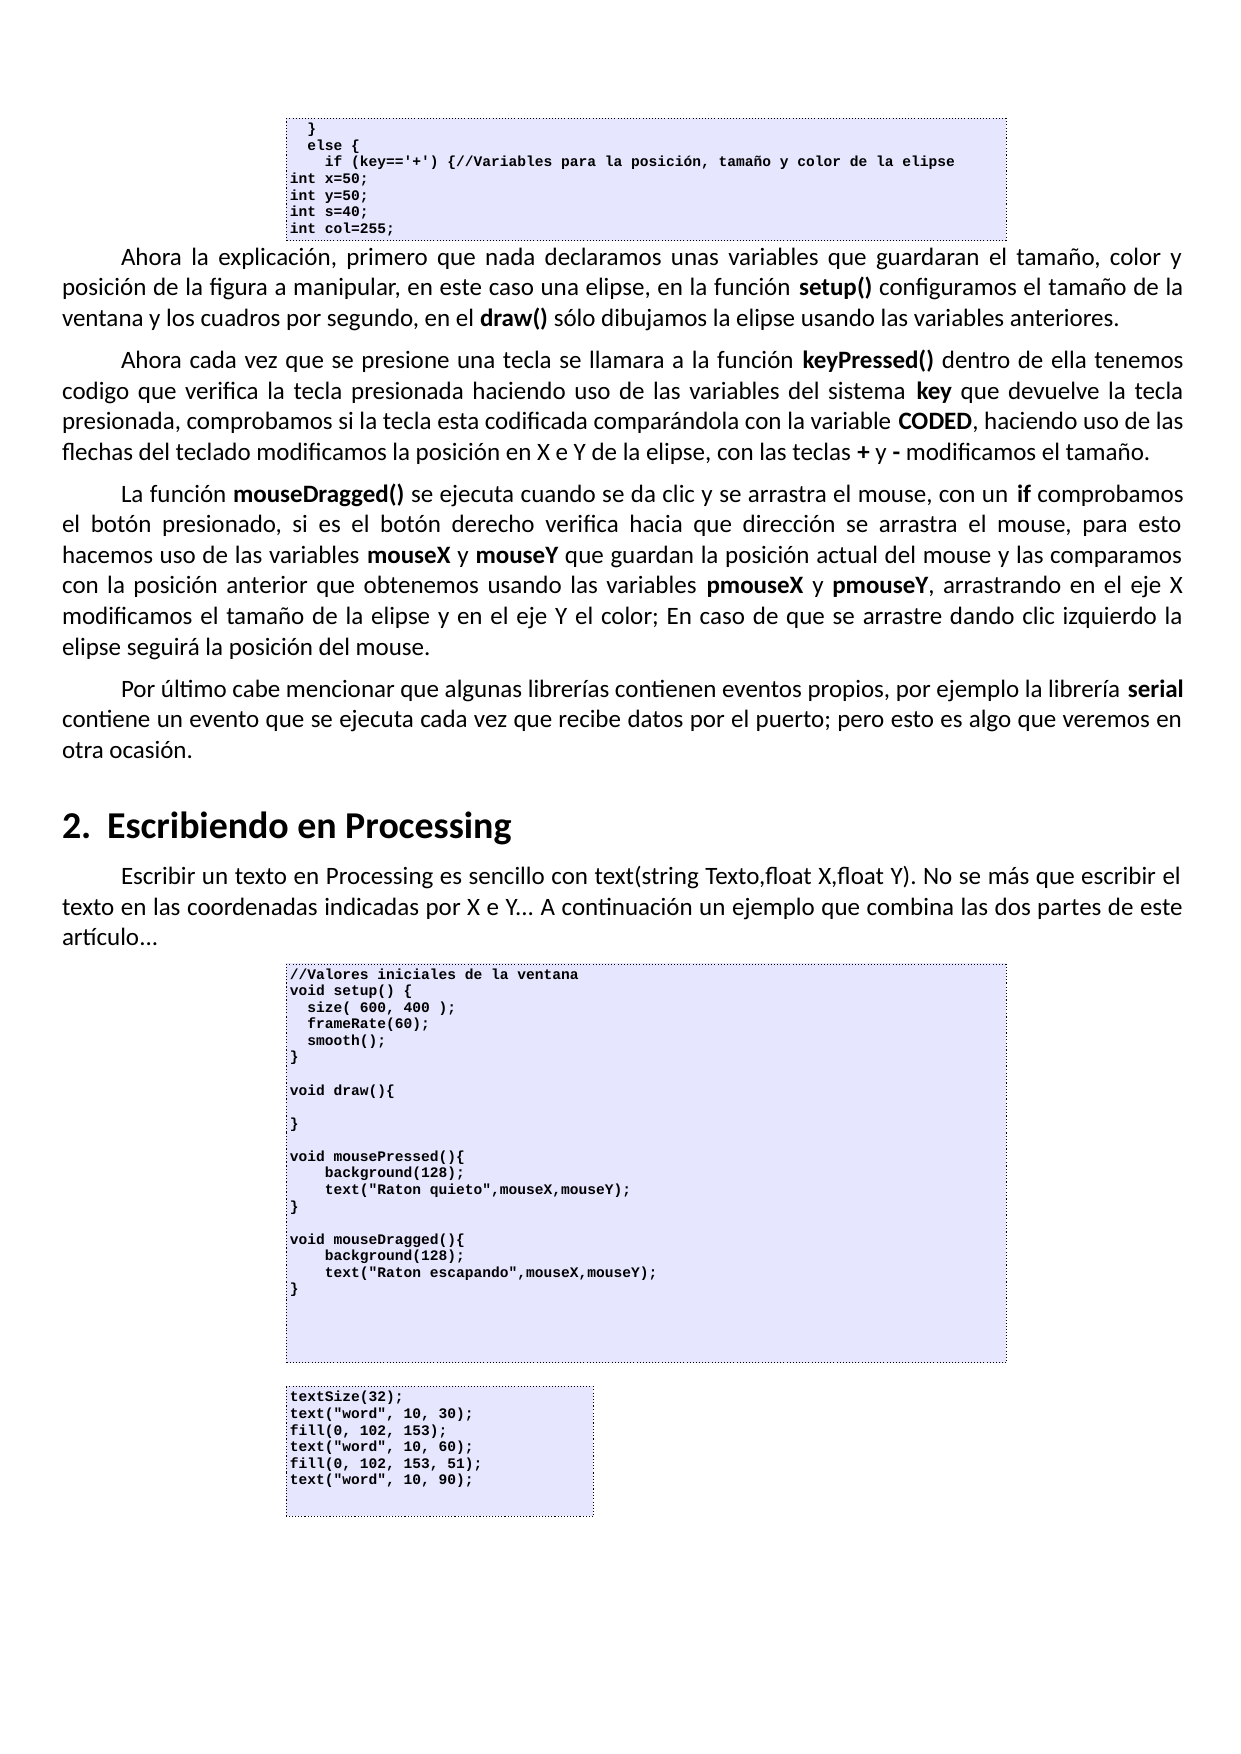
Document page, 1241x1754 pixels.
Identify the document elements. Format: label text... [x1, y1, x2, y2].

text text("word", 10, 30); [286, 1403, 593, 1419]
text void draw(){ [286, 1079, 1006, 1096]
text fill(0, 102, 153); [286, 1419, 593, 1436]
table_header [62, 1516, 269, 1624]
text background(128); [286, 1245, 1006, 1262]
text } [286, 1112, 1006, 1129]
text } [286, 1195, 1006, 1212]
text void setup() { [286, 980, 1006, 997]
text textSize(32); [286, 1386, 593, 1403]
text } [286, 1046, 1006, 1063]
text if (key=='+') {//Variables para la posición, tamaño y color de la elipse [286, 151, 1006, 168]
text Ahora cada vez que se presione una tecla se llamara a la función keyPressed() dentro de ella tenemos codigo que verifica la tecla presionada haciendo uso de las variables del sistema key que devuelve la tecla presionada, comprobamos si la tecla esta codificada comparándola con la variable CODED, haciendo uso de las flechas del teclado modificamos la posición en X e Y de la elipse, con las teclas + y - modificamos el tamaño. [62, 344, 1184, 466]
text Ahora la explicación, primero que nada declaramos unas variables que guardaran el tamaño, color y posición de la figura a manipular, en este caso una elipse, en la función setup() configuramos el tamaño de la ventana y los cuadros por segundo, en el draw() sólo dibujamos la elipse usando las variables anteriores. [62, 241, 1184, 332]
text } [286, 1278, 1006, 1295]
text smooth(); [286, 1030, 1006, 1046]
text int s=40; [286, 201, 1006, 217]
text Escribir un texto en Processing es sencillo con text(string Texto,float X,float Y). No se más que escribir el texto en las coordenadas indicadas por X e Y... A continuación un ejemplo que combina las dos partes de este artículo... [62, 860, 1184, 952]
text fill(0, 102, 153, 51); [286, 1452, 593, 1469]
text int y=50; [286, 184, 1006, 201]
text frameRate(60); [286, 1013, 1006, 1030]
text void mousePressed(){ [286, 1146, 1006, 1162]
text text("Raton quieto",mouseX,mouseY); [286, 1179, 1006, 1195]
text La función mouseDragged() se ejecuta cuando se da clic y se arrastra el mouse, con un if comprobamos el botón presionado, si es el botón derecho verifica hacia que dirección se arrastra el mouse, para esto hacemos uso de las variables mouseX y mouseY que guardan la posición actual del mouse y las comparamos con la posición anterior que obtenemos usando las variables pmouseX y pmouseY, arrastrando en el eje X modificamos el tamaño de la elipse y en el eje Y el color; En caso de que se arrastre dando clic izquierdo la elipse seguirá la posición del mouse. [62, 478, 1184, 661]
text //Valores iniciales de la ventana [286, 963, 1006, 980]
table_header [269, 1516, 1184, 1624]
text size( 600, 400 ); [286, 997, 1006, 1013]
text background(128); [286, 1162, 1006, 1179]
text text("word", 10, 60); [286, 1436, 593, 1452]
text int x=50; [286, 168, 1006, 184]
text text("Raton escapando",mouseX,mouseY); [286, 1262, 1006, 1278]
text text("word", 10, 90); [286, 1469, 593, 1486]
text void mouseDragged(){ [286, 1228, 1006, 1245]
text } [286, 118, 1006, 135]
text int col=255; [286, 217, 1006, 241]
text else { [286, 135, 1006, 151]
text Por último cabe mencionar que algunas librerías contienen eventos propios, por ejemplo la librería serial contiene un evento que se ejecuta cada vez que recibe datos por el puerto; pero esto es algo que veremos en otra ocasión. [62, 673, 1184, 764]
subtitle Escribiendo en Processing [62, 801, 1184, 848]
